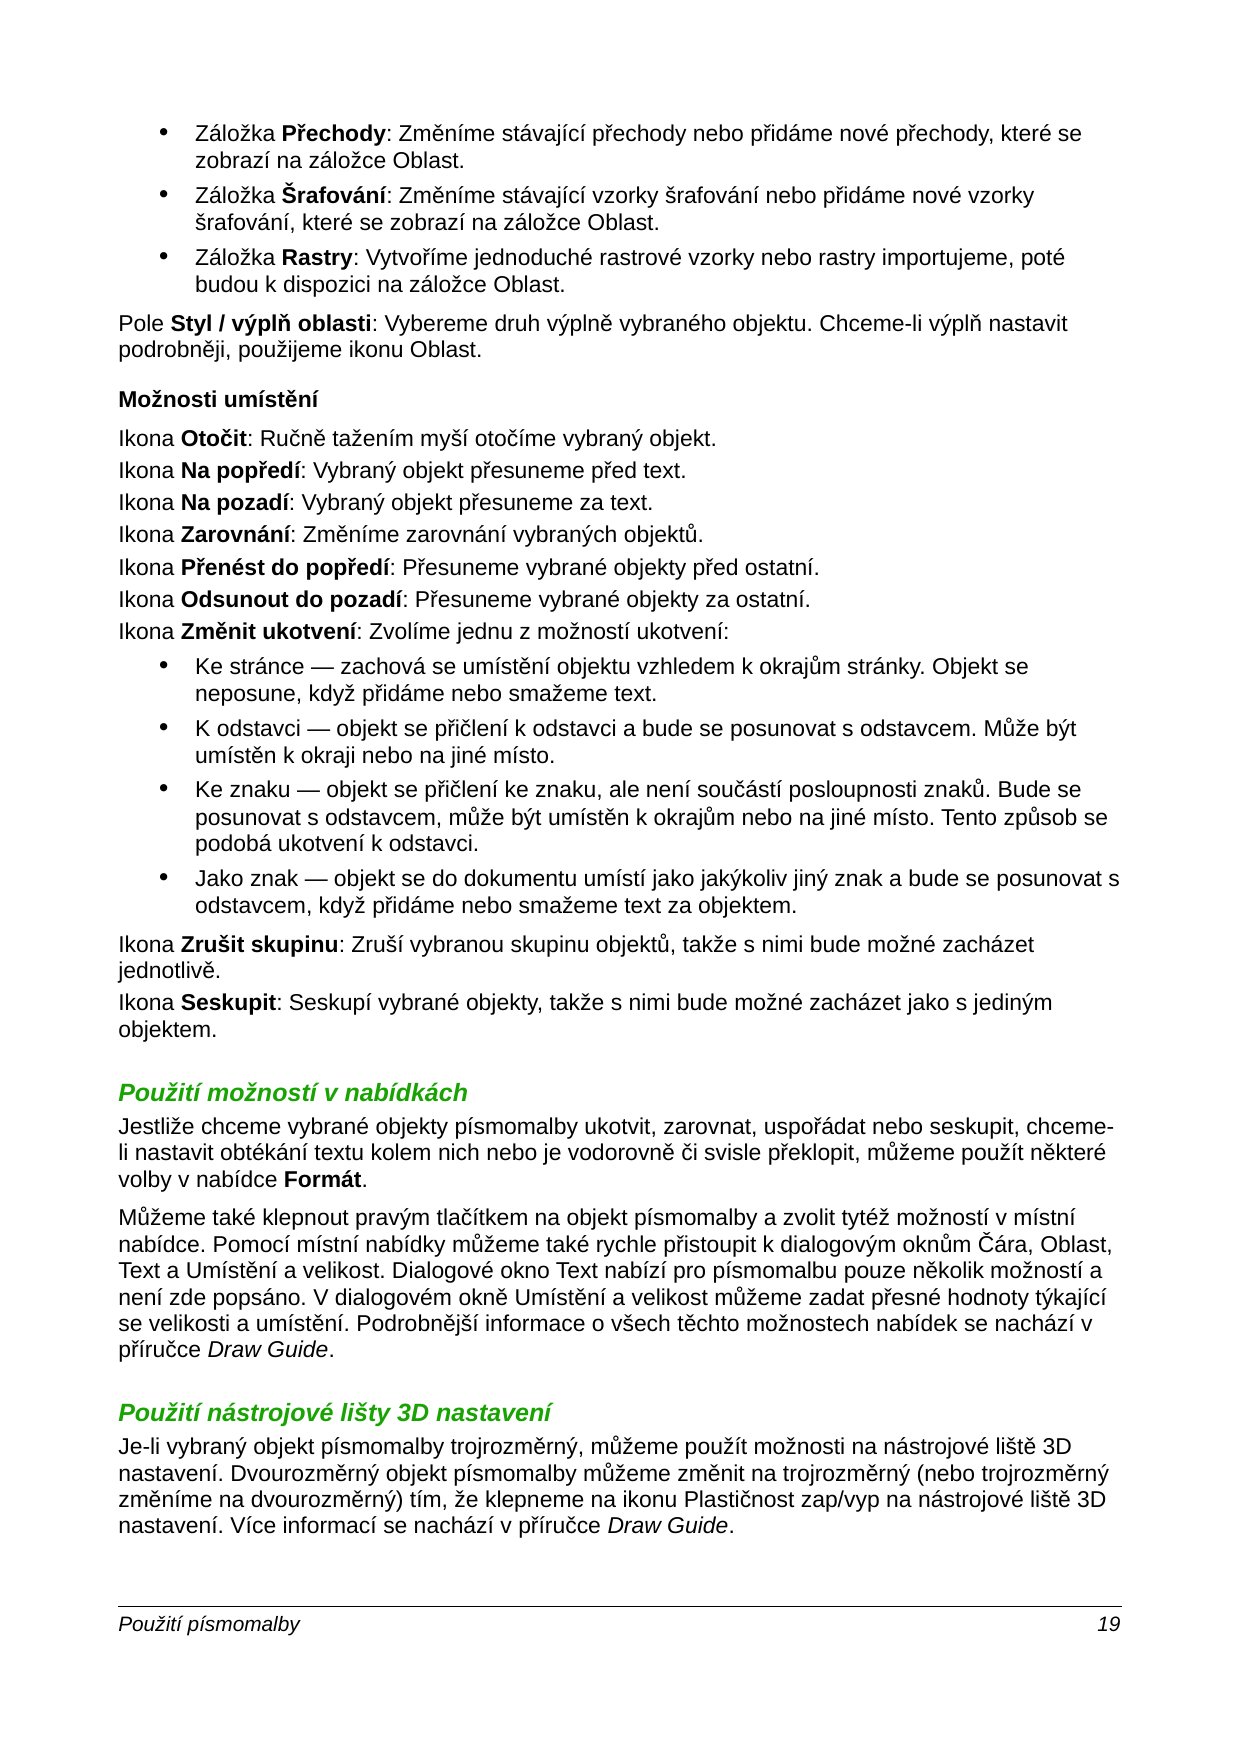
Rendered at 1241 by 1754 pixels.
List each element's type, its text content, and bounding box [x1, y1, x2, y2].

subtitle Použití nástrojové lišty 3D nastavení [118, 1398, 1122, 1427]
text Ikona Otočit: Ručně tažením myší otočíme vybraný objekt. [118, 424, 1122, 451]
list Ikona Změnit ukotvení: Zvolíme jednu z možností ukotvení: [118, 618, 1122, 645]
text Je-li vybraný objekt písmomalby trojrozměrný, můžeme použít možnosti na nástrojové liště 3D nastavení. Dvourozměrný objekt písmomalby můžeme změnit na trojrozměrný (nebo trojrozměrný změníme na dvourozměrný) tím, že klepneme na ikonu Plastičnost zap/vyp na nástrojové liště 3D nastavení. Více informací se nachází v příručce Draw Guide. [118, 1433, 1122, 1539]
text Ikona Zarovnání: Změníme zarovnání vybraných objektů. [118, 521, 1122, 548]
text Ikona Na pozadí: Vybraný objekt přesuneme za text. [118, 489, 1122, 516]
subtitle Použití možností v nabídkách [118, 1078, 1122, 1106]
text Ikona Odsunout do pozadí: Přesuneme vybrané objekty za ostatní. [118, 586, 1122, 612]
text Ikona Zrušit skupinu: Zruší vybranou skupinu objektů, takže s nimi bude možné zacházet jednotlivě. [118, 931, 1122, 983]
text Ikona Přenést do popředí: Přesuneme vybrané objekty před ostatní. [118, 554, 1122, 580]
list K odstavci — objekt se přičlení k odstavci a bude se posunovat s odstavcem. Může být umístěn k okraji nebo na jiné místo. [156, 713, 1122, 768]
list Záložka Přechody: Změníme stávající přechody nebo přidáme nové přechody, které se zobrazí na záložce Oblast. [156, 118, 1122, 174]
text Můžeme také klepnout pravým tlačítkem na objekt písmomalby a zvolit tytéž možností v místní nabídce. Pomocí místní nabídky můžeme také rychle přistoupit k dialogovým oknům Čára, Oblast, Text a Umístění a velikost. Dialogové okno Text nabízí pro písmomalbu pouze několik možností a není zde popsáno. V dialogovém okně Umístění a velikost můžeme zadat přesné hodnoty týkající se velikosti a umístění. Podrobnější informace o všech těchto možnostech nabídek se nachází v příručce Draw Guide. [118, 1204, 1122, 1362]
text Pole Styl / výplň oblasti: Vybereme druh výplně vybraného objektu. Chceme-li výplň nastavit podrobněji, použijeme ikonu Oblast. [118, 309, 1122, 362]
text Ikona Seskupit: Seskupí vybrané objekty, takže s nimi bude možné zacházet jako s jediným objektem. [118, 989, 1122, 1042]
text Jestliže chceme vybrané objekty písmomalby ukotvit, zarovnat, uspořádat nebo seskupit, chceme-li nastavit obtékání textu kolem nich nebo je vodorovně či svisle překlopit, můžeme použít některé volby v nabídce Formát. [118, 1113, 1122, 1192]
list Záložka Šrafování: Změníme stávající vzorky šrafování nebo přidáme nové vzorky šrafování, které se zobrazí na záložce Oblast. [156, 180, 1122, 235]
list Ke znaku — objekt se přičlení ke znaku, ale není součástí posloupnosti znaků. Bude se posunovat s odstavcem, může být umístěn k okrajům nebo na jiné místo. Tento způsob se podobá ukotvení k odstavci. [156, 775, 1122, 857]
text Možnosti umístění [118, 386, 1122, 413]
text Ikona Na popředí: Vybraný objekt přesuneme před text. [118, 457, 1122, 483]
list Jako znak — objekt se do dokumentu umístí jako jakýkoliv jiný znak a bude se posunovat s odstavcem, když přidáme nebo smažeme text za objektem. [156, 863, 1122, 918]
list Záložka Rastry: Vytvoříme jednoduché rastrové vzorky nebo rastry importujeme, poté budou k dispozici na záložce Oblast. [156, 242, 1122, 297]
list Ke stránce — zachová se umístění objektu vzhledem k okrajům stránky. Objekt se neposune, když přidáme nebo smažeme text. [156, 651, 1122, 707]
